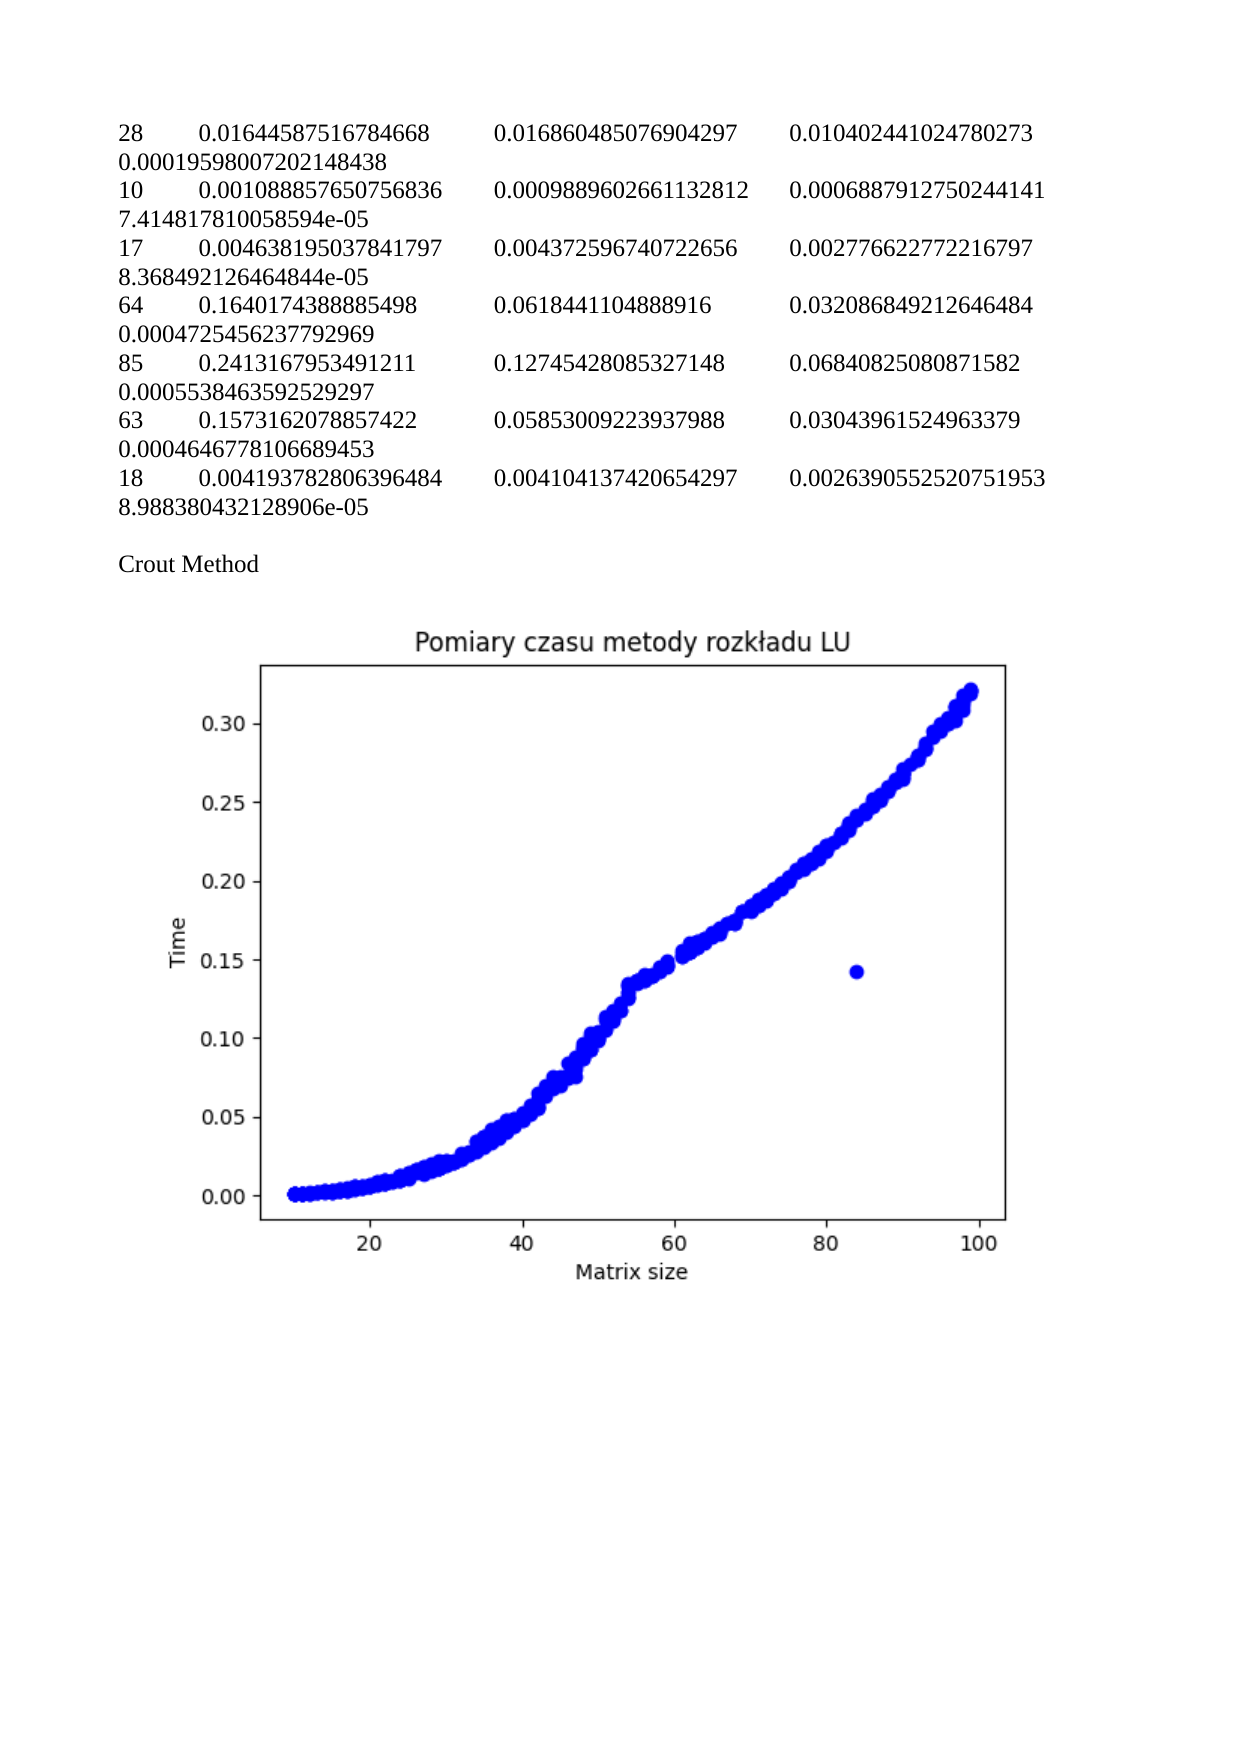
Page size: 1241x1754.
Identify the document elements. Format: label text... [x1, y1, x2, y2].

text 10 0.001088857650756836 0.0009889602661132812 0.0006887912750244141 7.414817810058594e-05 [118, 176, 1122, 233]
text 17 0.004638195037841797 0.004372596740722656 0.002776622772216797 8.368492126464844e-05 [118, 233, 1122, 291]
text 63 0.1573162078857422 0.05853009223937988 0.03043961524963379 0.0004646778106689453 [118, 406, 1122, 463]
picture [140, 578, 1100, 1299]
text 28 0.01644587516784668 0.016860485076904297 0.010402441024780273 0.00019598007202148438 [118, 118, 1122, 176]
text Crout Method [118, 549, 1122, 578]
text 18 0.004193782806396484 0.004104137420654297 0.0026390552520751953 8.988380432128906e-05 [118, 463, 1122, 521]
text 64 0.1640174388885498 0.0618441104888916 0.032086849212646484 0.0004725456237792969 [118, 291, 1122, 348]
text 85 0.2413167953491211 0.12745428085327148 0.06840825080871582 0.0005538463592529297 [118, 348, 1122, 406]
